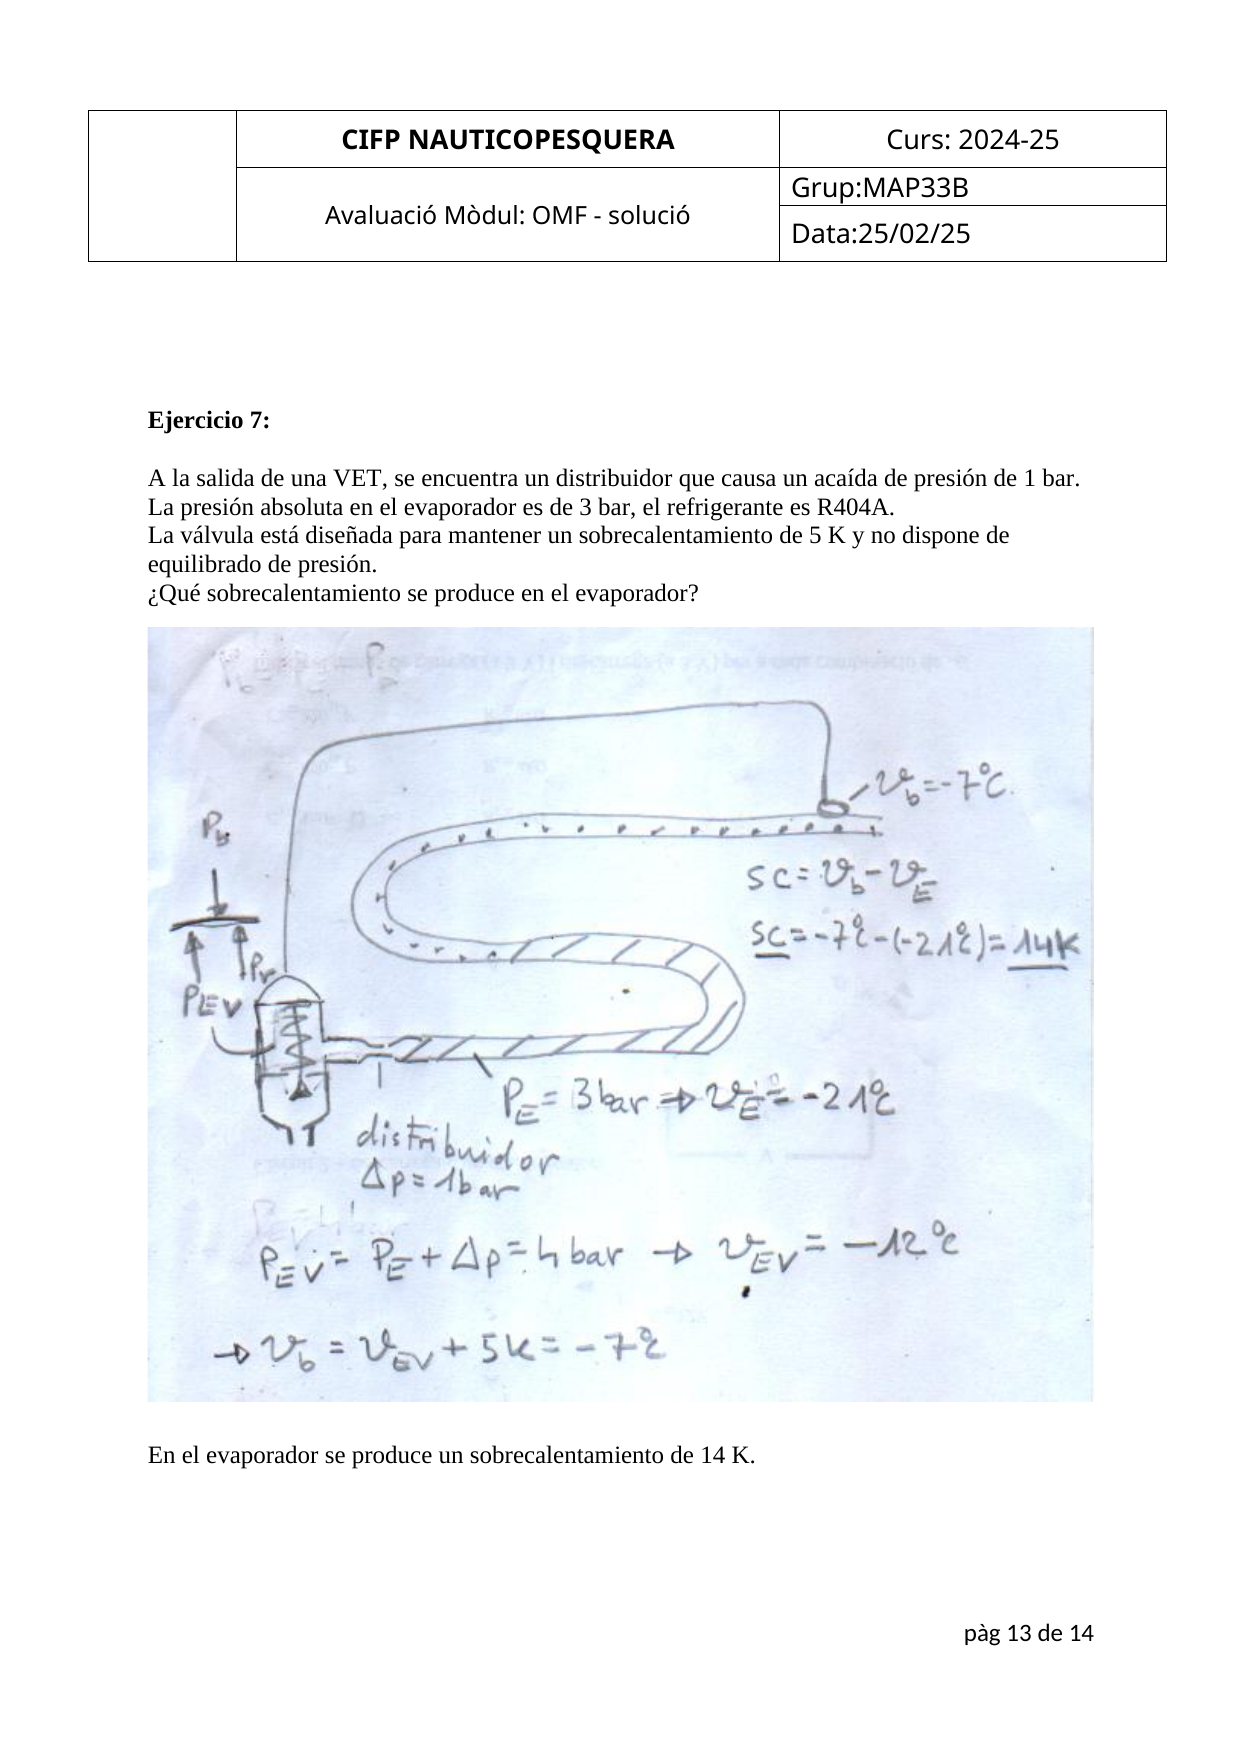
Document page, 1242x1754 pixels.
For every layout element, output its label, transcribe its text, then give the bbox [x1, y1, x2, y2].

text La válvula está diseñada para mantener un sobrecalentamiento de 5 K y no dispone de equilibrado de presión. [148, 520, 1094, 578]
text Ejercicio 7: [148, 405, 1094, 434]
picture [147, 627, 1094, 1402]
text En el evaporador se produce un sobrecalentamiento de 14 K. [148, 1440, 1094, 1469]
text ¿Qué sobrecalentamiento se produce en el evaporador? [148, 578, 1094, 607]
text A la salida de una VET, se encuentra un distribuidor que causa un acaída de presión de 1 bar. La presión absoluta en el evaporador es de 3 bar, el refrigerante es R404A. [148, 463, 1094, 520]
